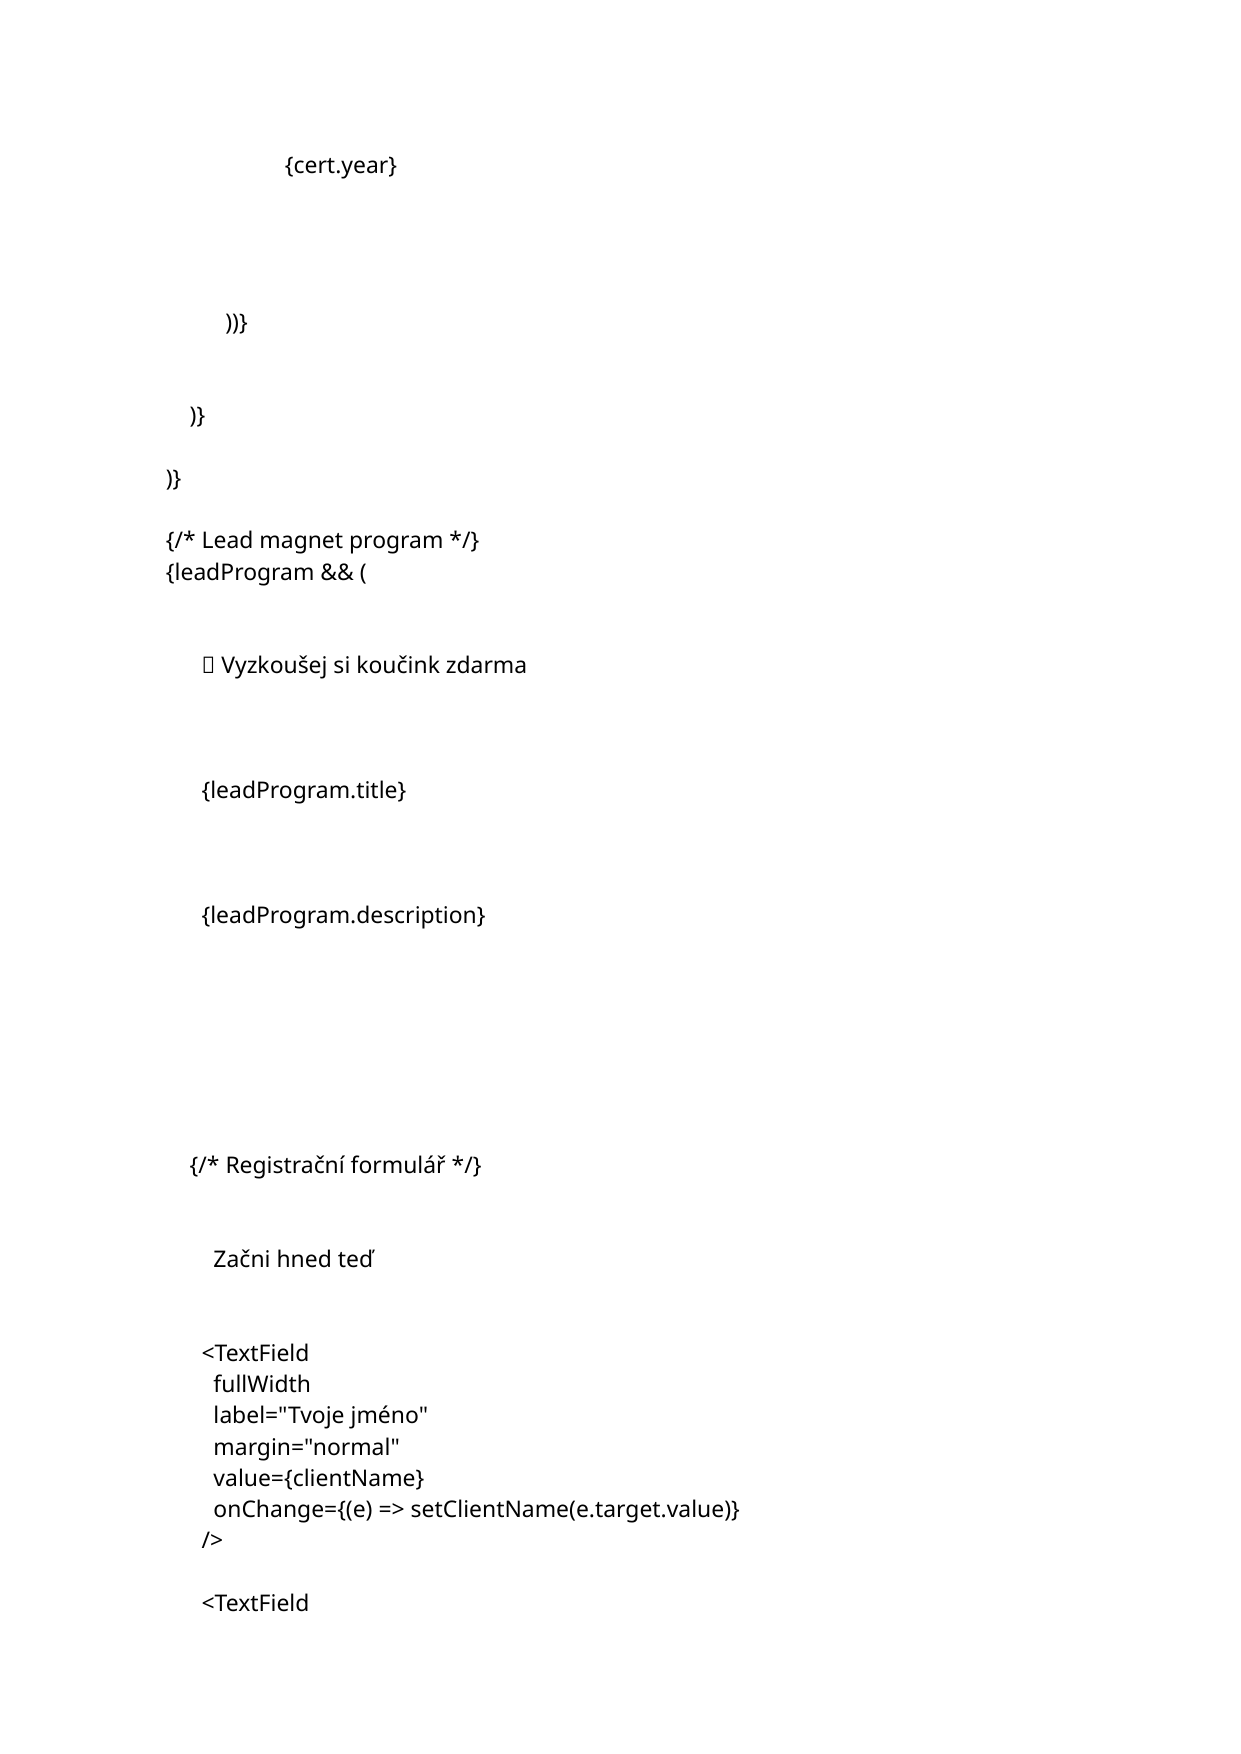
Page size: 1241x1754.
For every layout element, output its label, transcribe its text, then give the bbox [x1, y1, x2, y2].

text )} [118, 462, 1122, 493]
text {/* Registrační formulář */} [118, 1149, 1122, 1181]
text )} [118, 399, 1122, 431]
text {leadProgram && ( [118, 556, 1122, 587]
text {leadProgram.description} [118, 899, 1122, 931]
text {leadProgram.title} [118, 774, 1122, 806]
text label="Tvoje jméno" [118, 1399, 1122, 1431]
text value={clientName} [118, 1462, 1122, 1493]
text <TextField [118, 1587, 1122, 1618]
text ))} [118, 306, 1122, 337]
text {cert.year} [118, 149, 1122, 181]
text 🎁 Vyzkoušej si koučink zdarma [118, 649, 1122, 681]
text Začni hned teď [118, 1243, 1122, 1274]
text margin="normal" [118, 1431, 1122, 1462]
text /> [118, 1524, 1122, 1556]
text fullWidth [118, 1368, 1122, 1399]
text onChange={(e) => setClientName(e.target.value)} [118, 1493, 1122, 1524]
text <TextField [118, 1337, 1122, 1368]
text {/* Lead magnet program */} [118, 524, 1122, 556]
